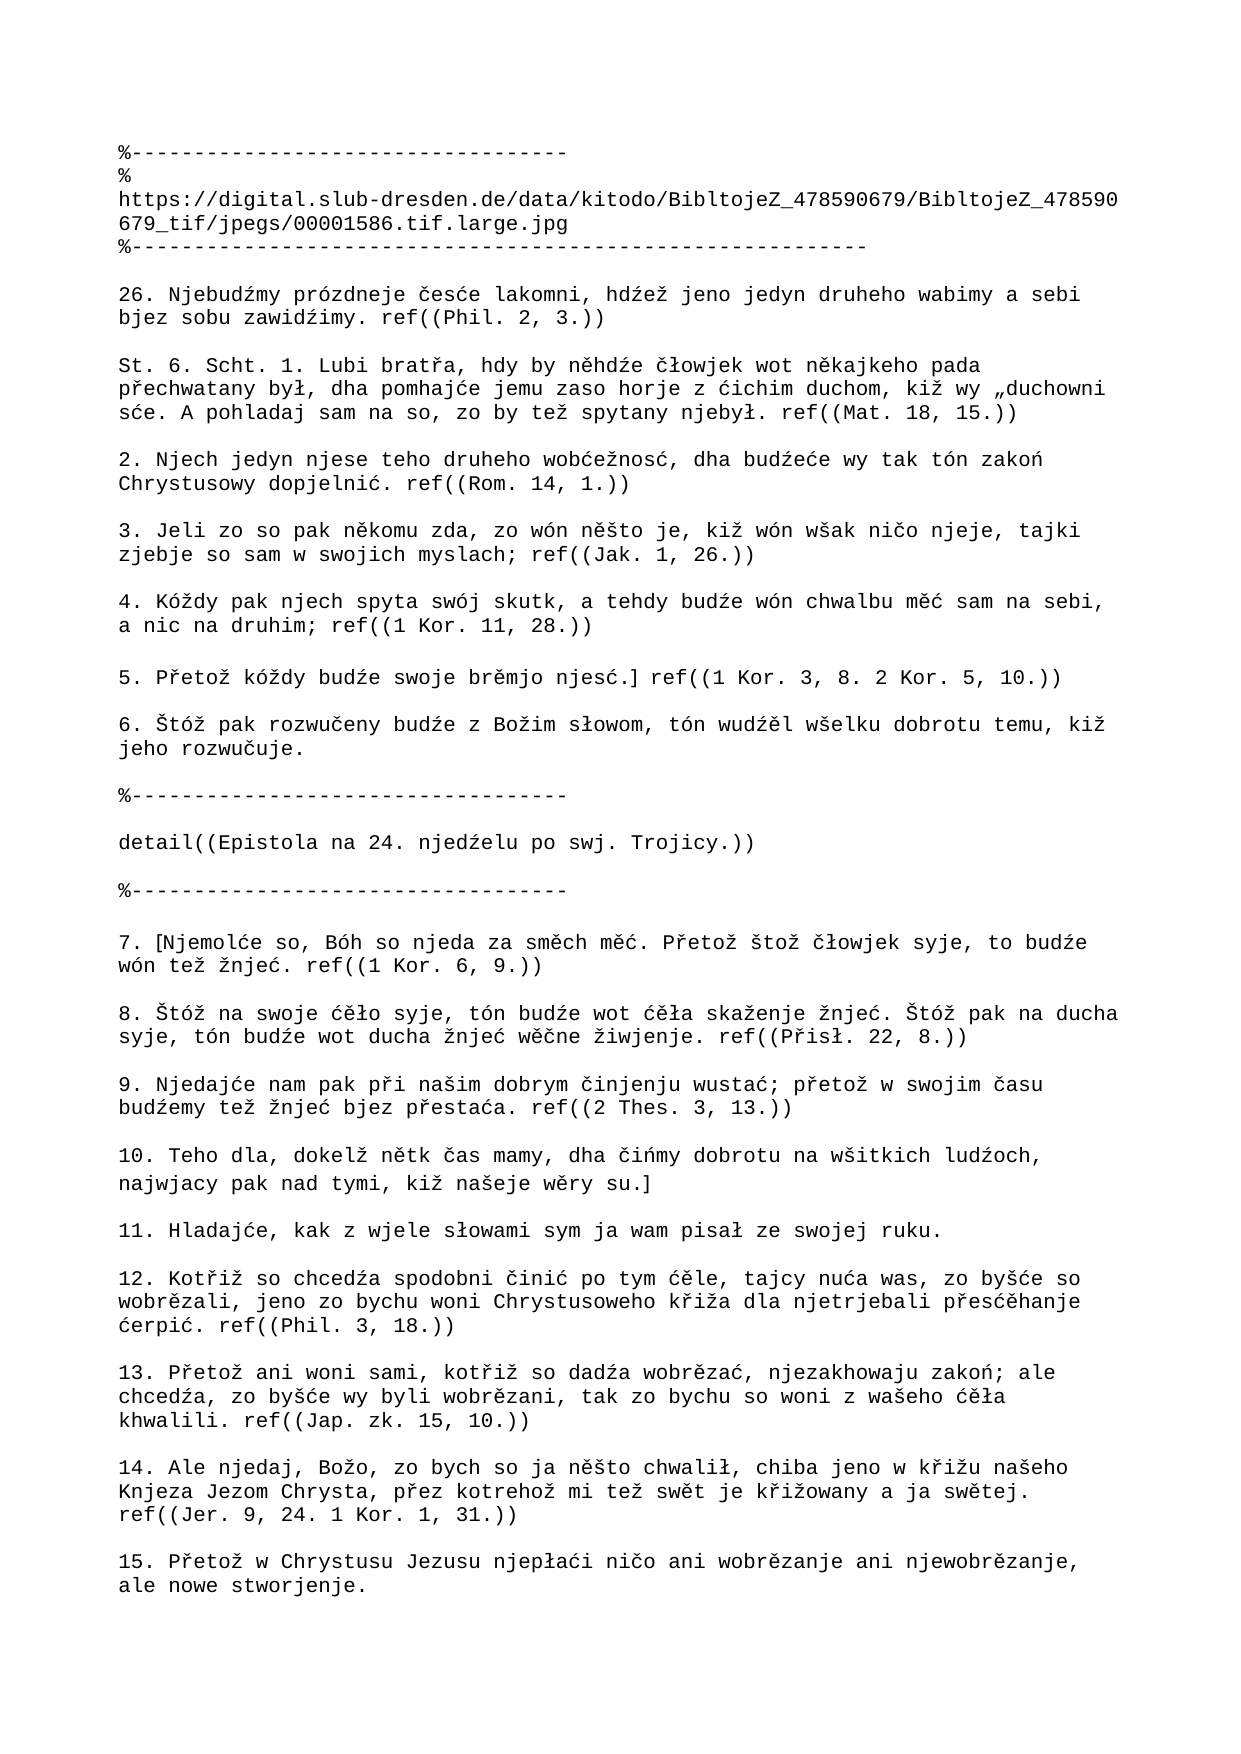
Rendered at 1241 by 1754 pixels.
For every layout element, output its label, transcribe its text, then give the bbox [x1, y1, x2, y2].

text 12. Kotřiž so chcedźa spodobni činić po tym ćěle, tajcy nuća was, zo byšće so wobrězali, jeno zo bychu woni Chrystusoweho křiža dla njetrjebali přesćěhanje ćerpić. ref((Phil. 3, 18.)) [118, 1268, 1122, 1339]
text 6. Štóž pak rozwučeny budźe z Božim słowom, tón wudźěl wšelku dobrotu temu, kiž jeho rozwučuje. [118, 714, 1122, 761]
text 13. Přetož ani woni sami, kotřiž so dadźa wobrězać, njezakhowaju zakoń; ale chcedźa, zo byšće wy byli wobrězani, tak zo bychu so woni z wašeho ćěła khwalili. ref((Jap. zk. 15, 10.)) [118, 1362, 1122, 1433]
text 2. Njech jedyn njese teho druheho wobćežnosć, dha budźeće wy tak tón zakoń Chrystusowy dopjelnić. ref((Rom. 14, 1.)) [118, 449, 1122, 496]
text 14. Ale njedaj, Božo, zo bych so ja něšto chwalił, chiba jeno w křižu našeho Knjeza Jezom Chrysta, přez kotrehož mi tež swět je křižowany a ja swětej. ref((Jer. 9, 24. 1 Kor. 1, 31.)) [118, 1457, 1122, 1528]
text %----------------------------------------------------------- [118, 236, 1122, 260]
text 10. Teho dla, dokelž nětk čas mamy, dha čińmy dobrotu na wšitkich ludźoch, najwjacy pak nad tymi, kiž našeje wěry su.] [118, 1145, 1122, 1197]
text 11. Hladajće, kak z wjele słowami sym ja wam pisał ze swojej ruku. [118, 1221, 1122, 1244]
text %----------------------------------- [118, 142, 1122, 165]
text %----------------------------------- [118, 880, 1122, 903]
text 3. Jeli zo so pak někomu zda, zo wón něšto je, kiž wón wšak ničo njeje, tajki zjebje so sam w swojich myslach; ref((Jak. 1, 26.)) [118, 520, 1122, 567]
text 8. Štóž na swoje ćěło syje, tón budźe wot ćěła skaženje žnjeć. Štóž pak na ducha syje, tón budźe wot ducha žnjeć wěčne žiwjenje. ref((Přisł. 22, 8.)) [118, 1003, 1122, 1050]
text % https://digital.slub-dresden.de/data/kitodo/BibltojeZ_478590679/BibltojeZ_478590679_tif/jpegs/00001586.tif.large.jpg [118, 165, 1122, 236]
text 15. Přetož w Chrystusu Jezusu njepłaći ničo ani wobrězanje ani njewobrězanje, ale nowe stworjenje. [118, 1552, 1122, 1599]
text 9. Njedajće nam pak při našim dobrym činjenju wustać; přetož w swojim času budźemy tež žnjeć bjez přestaća. ref((2 Thes. 3, 13.)) [118, 1074, 1122, 1121]
text 4. Kóždy pak njech spyta swój skutk, a tehdy budźe wón chwalbu měć sam na sebi, a nic na druhim; ref((1 Kor. 11, 28.)) [118, 591, 1122, 638]
text 7. [Njemolće so, Bóh so njeda za směch měć. Přetož štož čłowjek syje, to budźe wón tež žnjeć. ref((1 Kor. 6, 9.)) [118, 927, 1122, 979]
text 5. Přetož kóždy budźe swoje brěmjo njesć.] ref((1 Kor. 3, 8. 2 Kor. 5, 10.)) [118, 662, 1122, 691]
text 26. Njebudźmy prózdneje česće lakomni, hdźež jeno jedyn druheho wabimy a sebi bjez sobu zawidźimy. ref((Phil. 2, 3.)) [118, 284, 1122, 331]
text %----------------------------------- [118, 785, 1122, 809]
text detail((Epistola na 24. njedźelu po swj. Trojicy.)) [118, 832, 1122, 856]
text St. 6. Scht. 1. Lubi bratřa, hdy by něhdźe čłowjek wot někajkeho pada přechwatany był, dha pomhajće jemu zaso horje z ćichim duchom, kiž wy „duchowni sće. A pohladaj sam na so, zo by tež spytany njebył. ref((Mat. 18, 15.)) [118, 354, 1122, 426]
